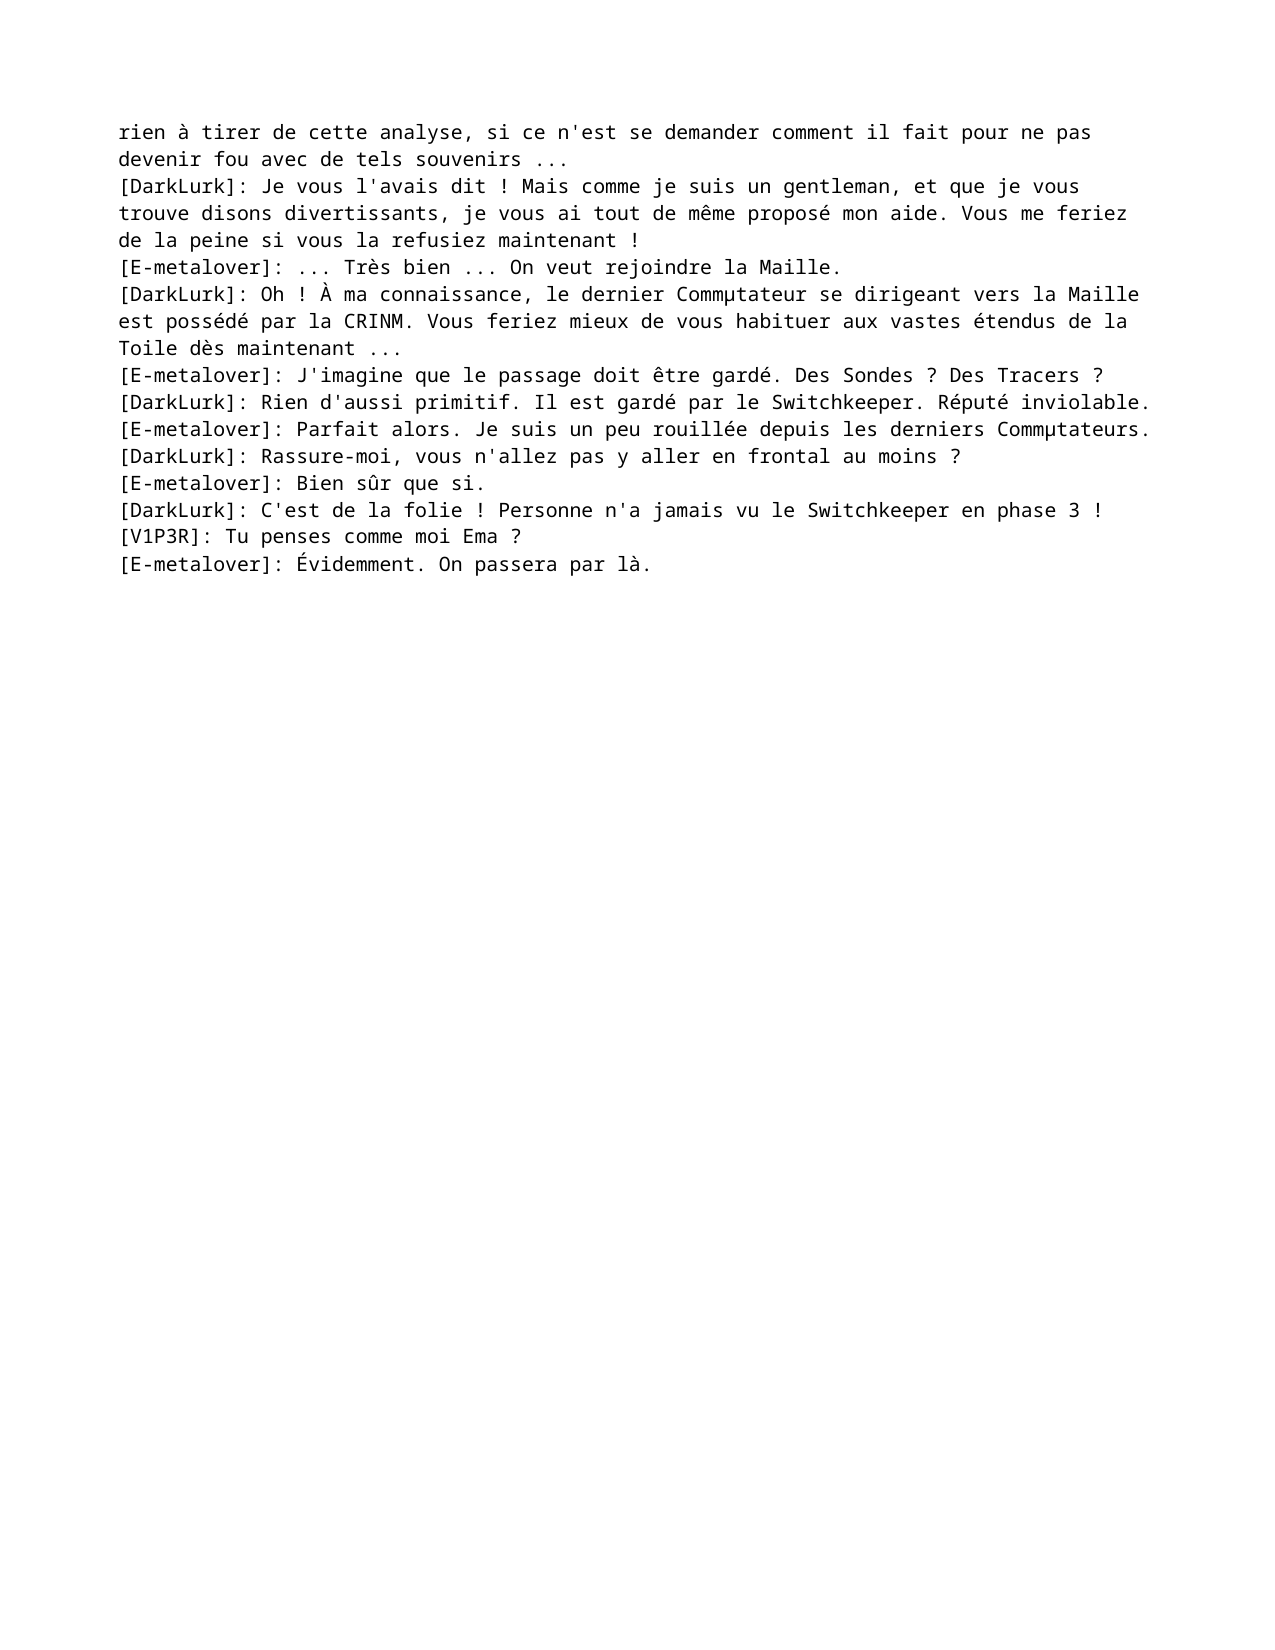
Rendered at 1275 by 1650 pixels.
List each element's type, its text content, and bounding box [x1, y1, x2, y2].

text [DarkLurk]: C'est de la folie ! Personne n'a jamais vu le Switchkeeper en phase 3 ! [118, 496, 1157, 523]
text [DarkLurk]: Rassure-moi, vous n'allez pas y aller en frontal au moins ? [118, 442, 1157, 469]
text [DarkLurk]: Rien d'aussi primitif. Il est gardé par le Switchkeeper. Réputé inviolable. [118, 388, 1157, 415]
text [E-metalover]: ... Très bien ... On veut rejoindre la Maille. [118, 253, 1157, 280]
text [DarkLurk]: Je vous l'avais dit ! Mais comme je suis un gentleman, et que je vous trouve disons divertissants, je vous ai tout de même proposé mon aide. Vous me feriez de la peine si vous la refusiez maintenant ! [118, 172, 1157, 253]
text [E-metalover]: Évidemment. On passera par là. [118, 550, 1157, 577]
text rien à tirer de cette analyse, si ce n'est se demander comment il fait pour ne pas devenir fou avec de tels souvenirs ... [118, 118, 1157, 172]
text [V1P3R]: Tu penses comme moi Ema ? [118, 523, 1157, 550]
text [E-metalover]: Parfait alors. Je suis un peu rouillée depuis les derniers Commµtateurs. [118, 415, 1157, 442]
text [E-metalover]: Bien sûr que si. [118, 469, 1157, 496]
text [DarkLurk]: Oh ! À ma connaissance, le dernier Commµtateur se dirigeant vers la Maille est possédé par la CRINM. Vous feriez mieux de vous habituer aux vastes étendus de la Toile dès maintenant ... [118, 280, 1157, 361]
text [E-metalover]: J'imagine que le passage doit être gardé. Des Sondes ? Des Tracers ? [118, 361, 1157, 388]
